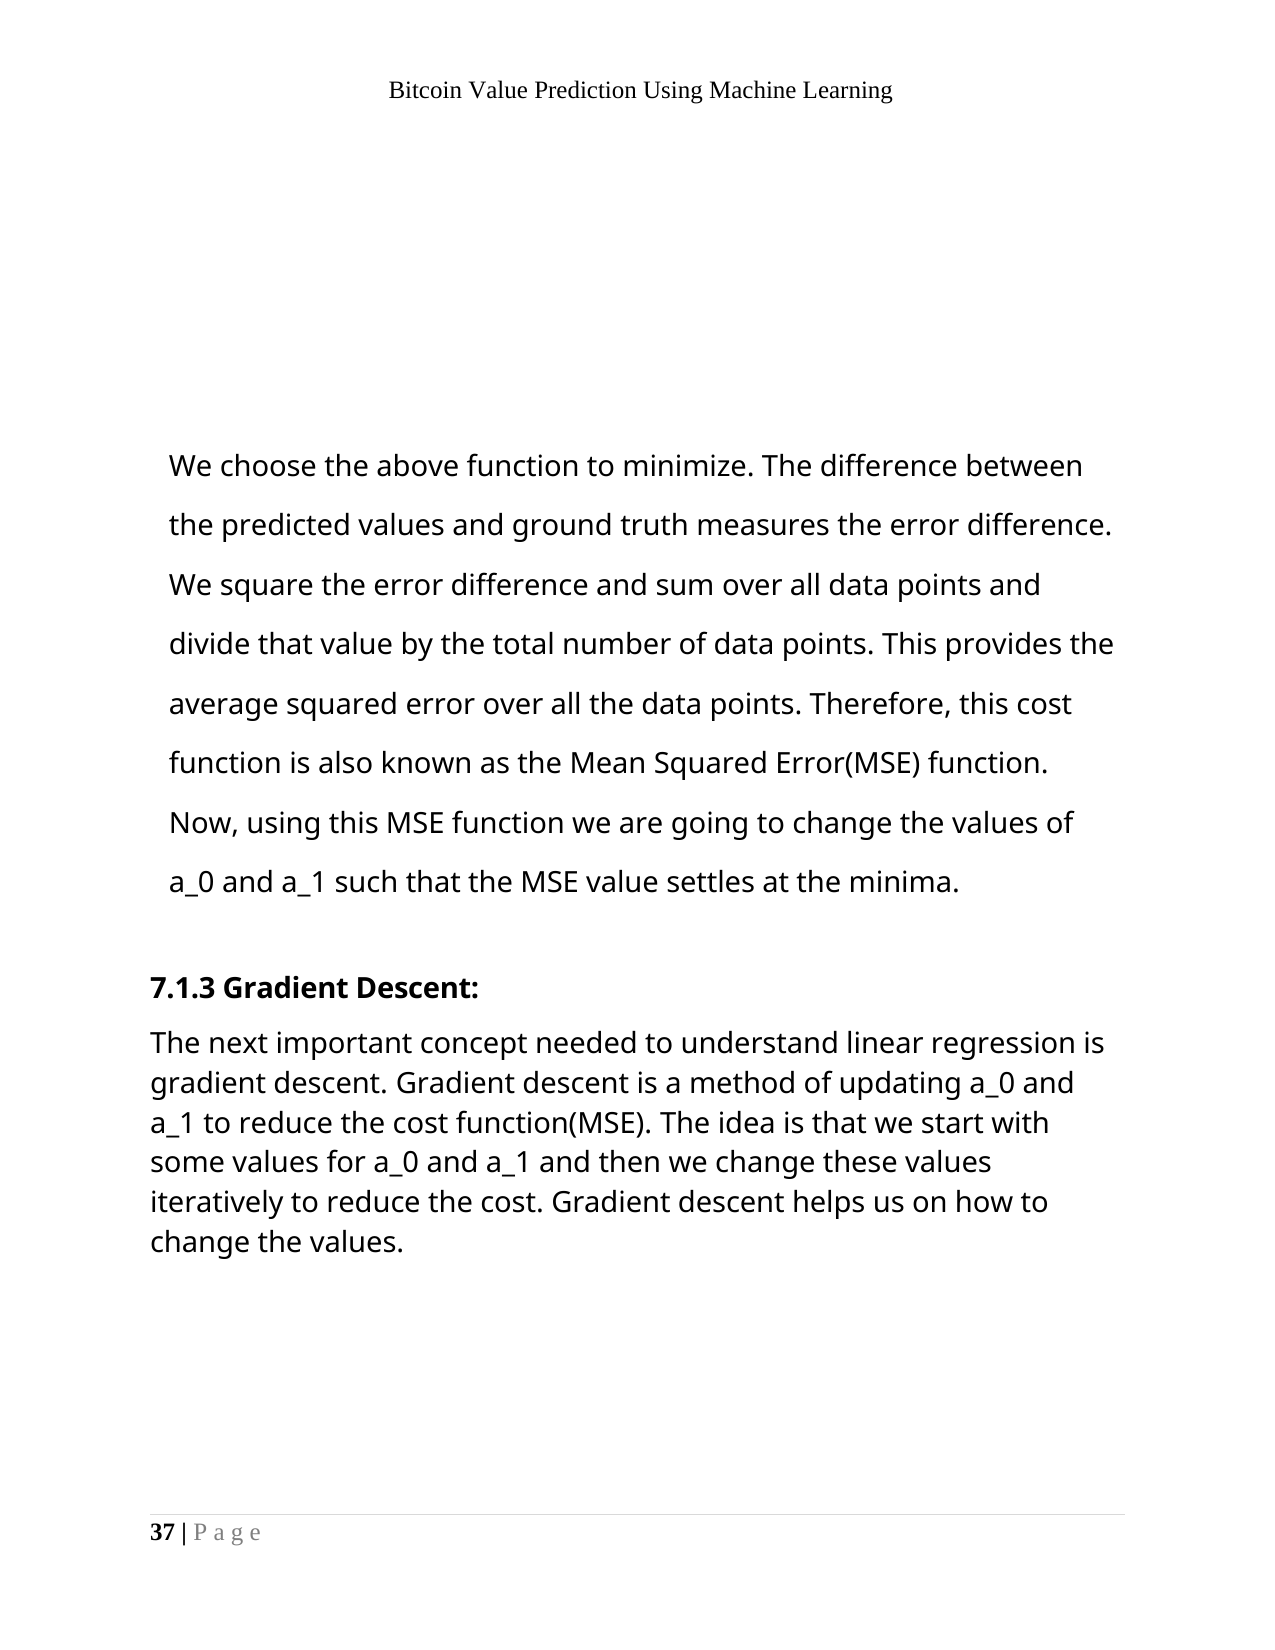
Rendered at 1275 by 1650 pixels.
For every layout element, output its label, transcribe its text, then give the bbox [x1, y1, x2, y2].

subtitle 7.1.3 Gradient Descent: [150, 968, 1125, 1007]
text We choose the above function to minimize. The difference between the predicted values and ground truth measures the error difference. We square the error difference and sum over all data points and divide that value by the total number of data points. This provides the average squared error over all the data points. Therefore, this cost function is also known as the Mean Squared Error(MSE) function. Now, using this MSE function we are going to change the values of a_0 and a_1 such that the MSE value settles at the minima. [169, 445, 1125, 901]
text The next important concept needed to understand linear regression is gradient descent. Gradient descent is a method of updating a_0 and a_1 to reduce the cost function(MSE). The idea is that we start with some values for a_0 and a_1 and then we change these values iteratively to reduce the cost. Gradient descent helps us on how to change the values. [150, 1023, 1125, 1261]
